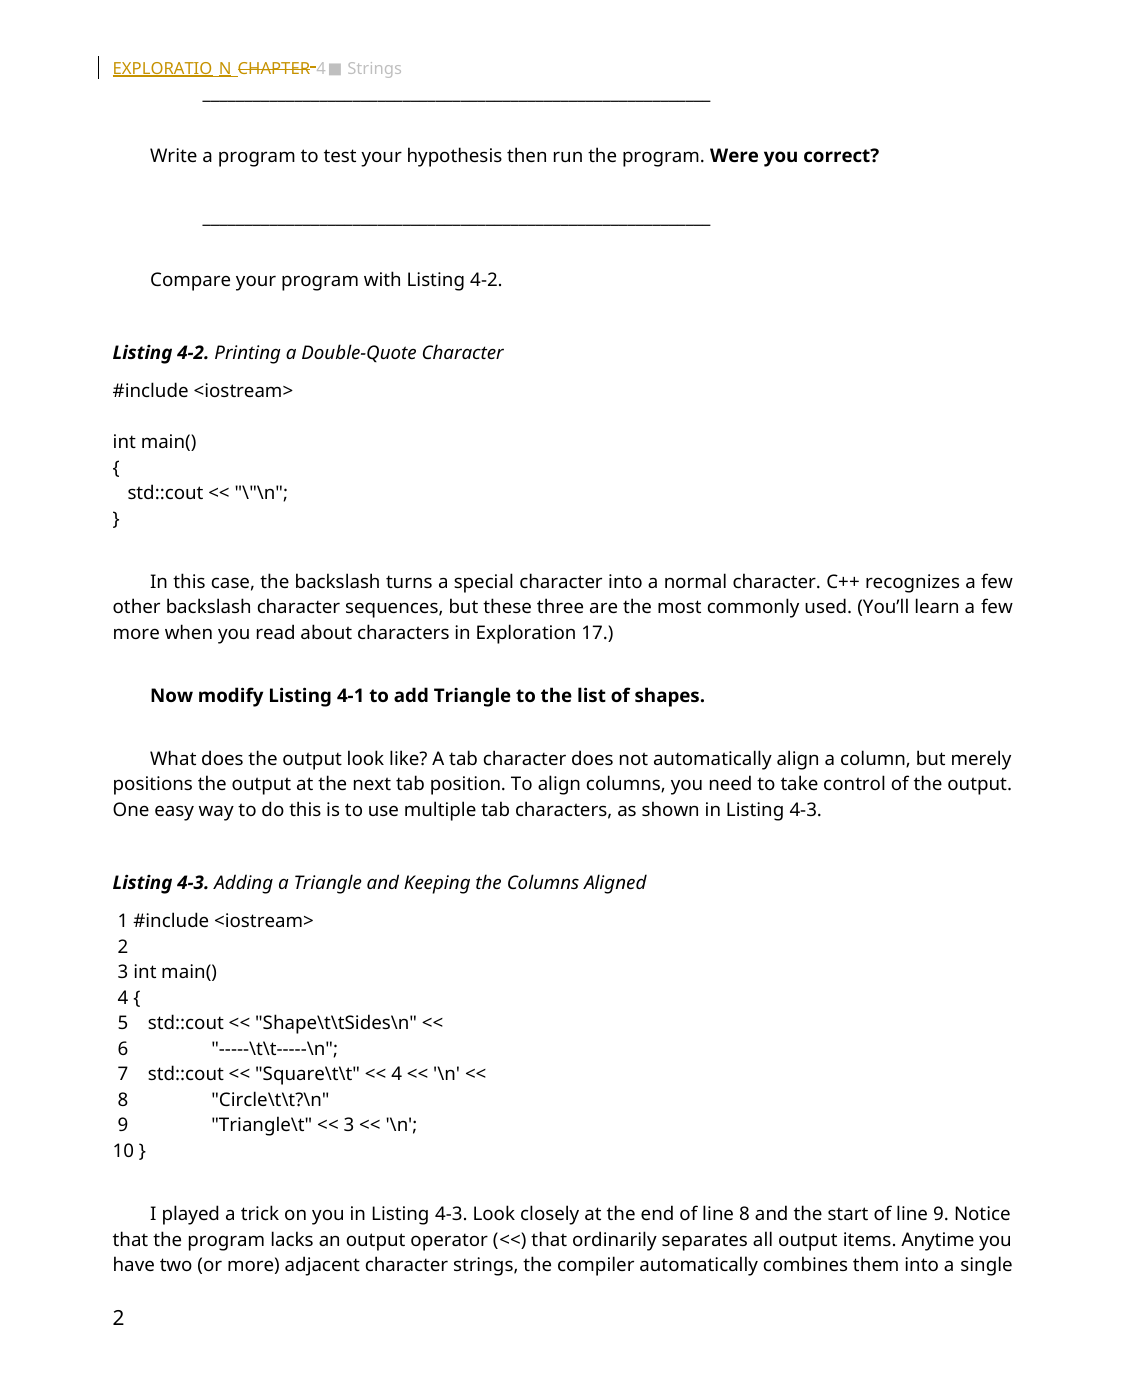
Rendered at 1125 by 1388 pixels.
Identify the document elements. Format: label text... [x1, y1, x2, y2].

text 10 } [112, 1137, 1012, 1163]
text 1 #include <iostream> [112, 908, 1012, 933]
text 5 std::cout << "Shape\t\tSides\n" << [112, 1010, 1012, 1035]
list _____________________________________________________________ [202, 203, 1012, 228]
text Listing 4-3. Adding a Triangle and Keeping the Columns Aligned [112, 869, 1012, 895]
text } [112, 505, 1012, 531]
text std::cout << "\"\n"; [112, 479, 1012, 505]
text I played a trick on you in Listing 4‑3. Look closely at the end of line 8 and the start of line 9. Notice that the program lacks an output operator (<<) that ordinarily separates all output items. Anytime you have two (or more) adjacent character strings, the compiler automatically combines them into a single [112, 1200, 1012, 1277]
text #include <iostream> [112, 377, 1012, 403]
text 3 int main() [112, 959, 1012, 984]
text 9 "Triangle\t" << 3 << '\n'; [112, 1112, 1012, 1137]
text 7 std::cout << "Square\t\t" << 4 << '\n' << [112, 1061, 1012, 1086]
text Listing 4-2. Printing a Double-Quote Character [112, 339, 1012, 365]
text Compare your program with Listing 4‑2. [112, 266, 1012, 291]
text int main() [112, 428, 1012, 454]
text Write a program to test your hypothesis then run the program. Were you correct? [112, 142, 1012, 167]
list _____________________________________________________________ [202, 79, 1012, 104]
text 8 "Circle\t\t?\n" [112, 1086, 1012, 1112]
text What does the output look like? A tab character does not automatically align a column, but merely positions the output at the next tab position. To align columns, you need to take control of the output. One easy way to do this is to use multiple tab characters, as shown in Listing 4‑3. [112, 745, 1012, 822]
text Now modify Listing 4‑1 to add Triangle to the list of shapes. [112, 682, 1012, 708]
text In this case, the backslash turns a special character into a normal character. C++ recognizes a few other backslash character sequences, but these three are the most commonly used. (You’ll learn a few more when you read about characters in Exploration 17.) [112, 568, 1012, 644]
text 2 [112, 933, 1012, 959]
text 4 { [112, 984, 1012, 1010]
text 6 "-----\t\t-----\n"; [112, 1035, 1012, 1061]
text { [112, 454, 1012, 479]
